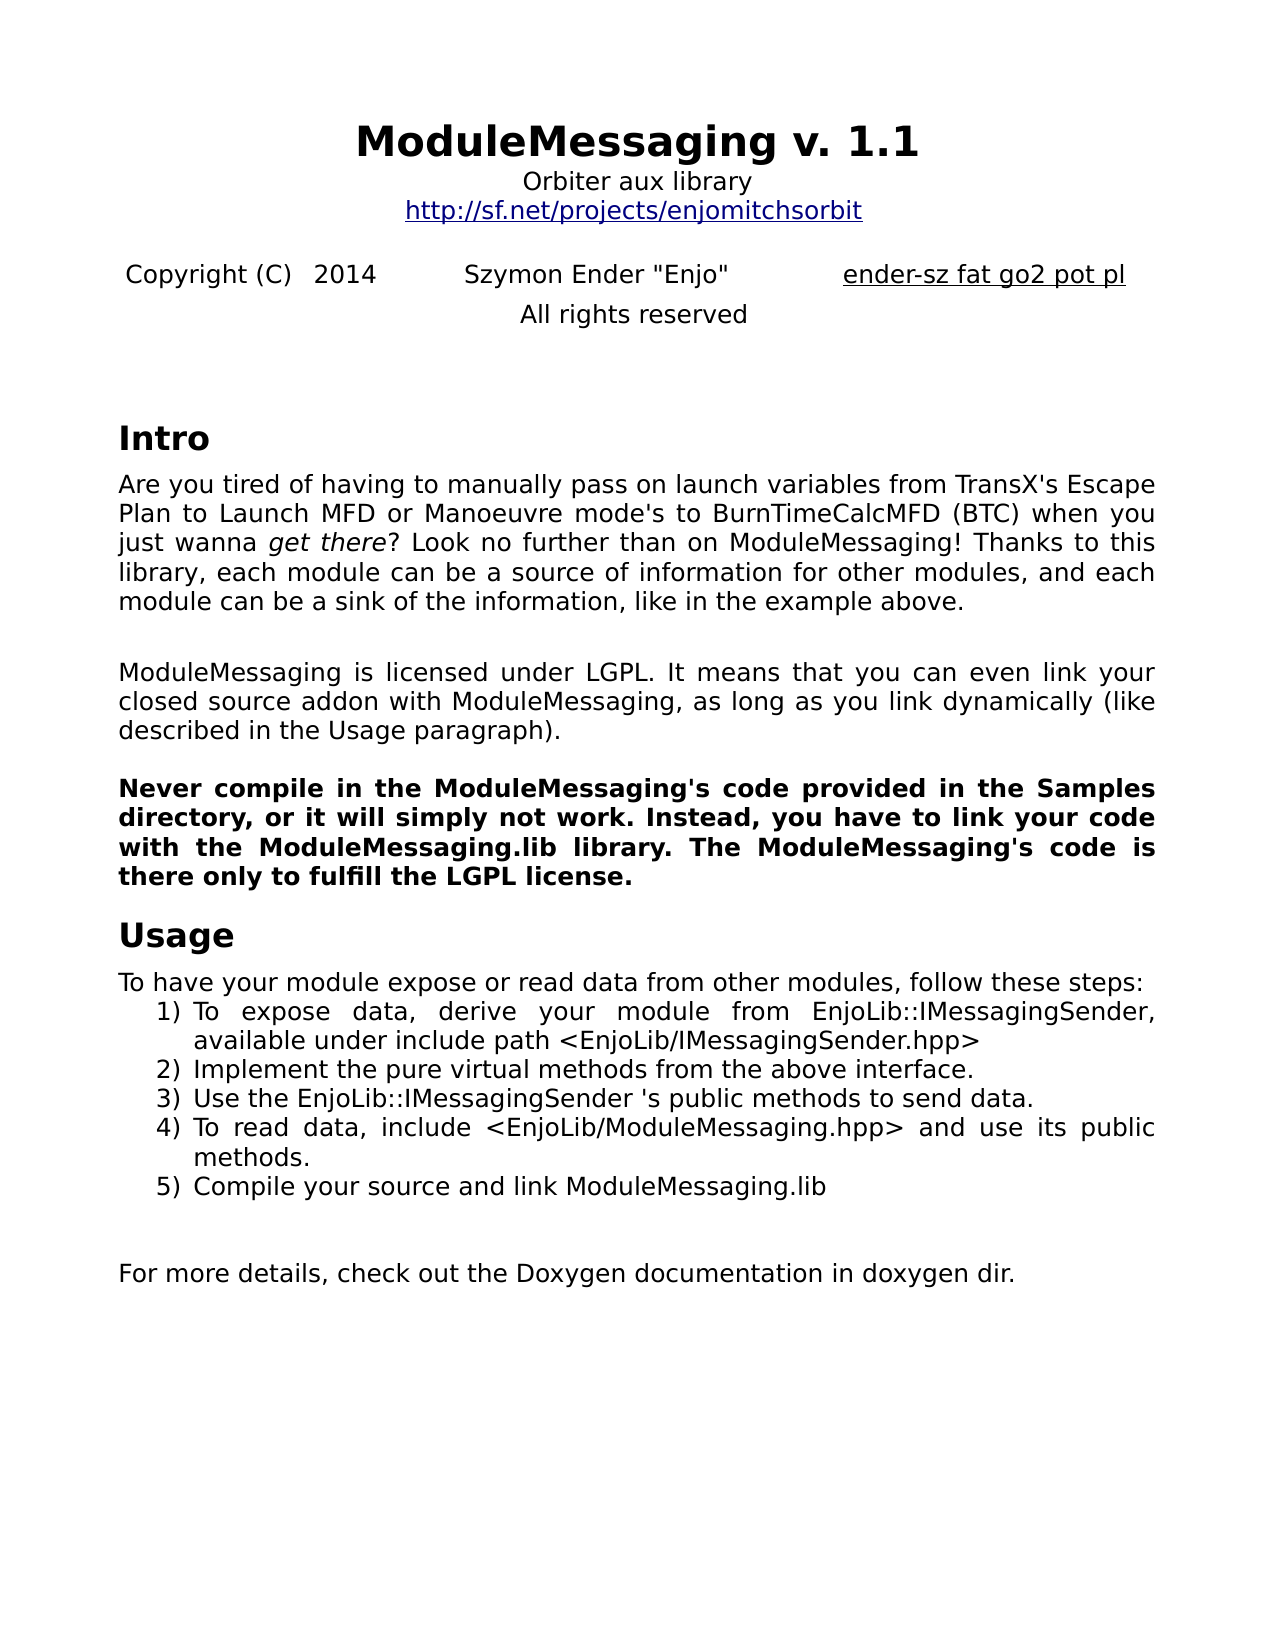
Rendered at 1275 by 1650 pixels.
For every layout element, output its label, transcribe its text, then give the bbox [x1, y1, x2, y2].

text For more details, check out the Doxygen documentation in doxygen dir. [118, 1259, 1157, 1288]
text To have your module expose or read data from other modules, follow these steps: [118, 968, 1157, 997]
text Orbiter aux library [118, 167, 1157, 196]
text Never compile in the ModuleMessaging's code provided in the Samples directory, or it will simply not work. Instead, you have to link your code with the ModuleMessaging.lib library. The ModuleMessaging's code is there only to fulfill the LGPL license. [118, 774, 1157, 891]
text ModuleMessaging v. 1.1 [118, 118, 1157, 167]
table_header ender-sz fat go2 pot pl [810, 254, 1158, 295]
list To expose data, derive your module from EnjoLib::IMessagingSender, available under include path <EnjoLib/IMessagingSender.hpp> [156, 997, 1157, 1055]
list To read data, include <EnjoLib/ModuleMessaging.hpp> and use its public methods. [156, 1113, 1157, 1172]
table_header 2014 [299, 254, 391, 295]
text http://sf.net/projects/enjomitchsorbit [118, 196, 1157, 225]
table_header Szymon Ender "Enjo" [391, 254, 810, 295]
text Are you tired of having to manually pass on launch variables from TransX's Escape Plan to Launch MFD or Manoeuvre mode's to BurnTimeCalcMFD (BTC) when you just wanna get there? Look no further than on ModuleMessaging! Thanks to this library, each module can be a source of information for other modules, and each module can be a sink of the information, like in the example above. [118, 470, 1157, 616]
subtitle Usage [118, 916, 1157, 955]
table_header Copyright (C) [118, 254, 299, 295]
subtitle Intro [118, 419, 1157, 458]
list Implement the pure virtual methods from the above interface. [156, 1055, 1157, 1084]
table_cell All rights reserved [118, 295, 1158, 335]
list Use the EnjoLib::IMessagingSender 's public methods to send data. [156, 1084, 1157, 1113]
text ModuleMessaging is licensed under LGPL. It means that you can even link your closed source addon with ModuleMessaging, as long as you link dynamically (like described in the Usage paragraph). [118, 658, 1157, 745]
list Compile your source and link ModuleMessaging.lib [156, 1172, 1157, 1201]
